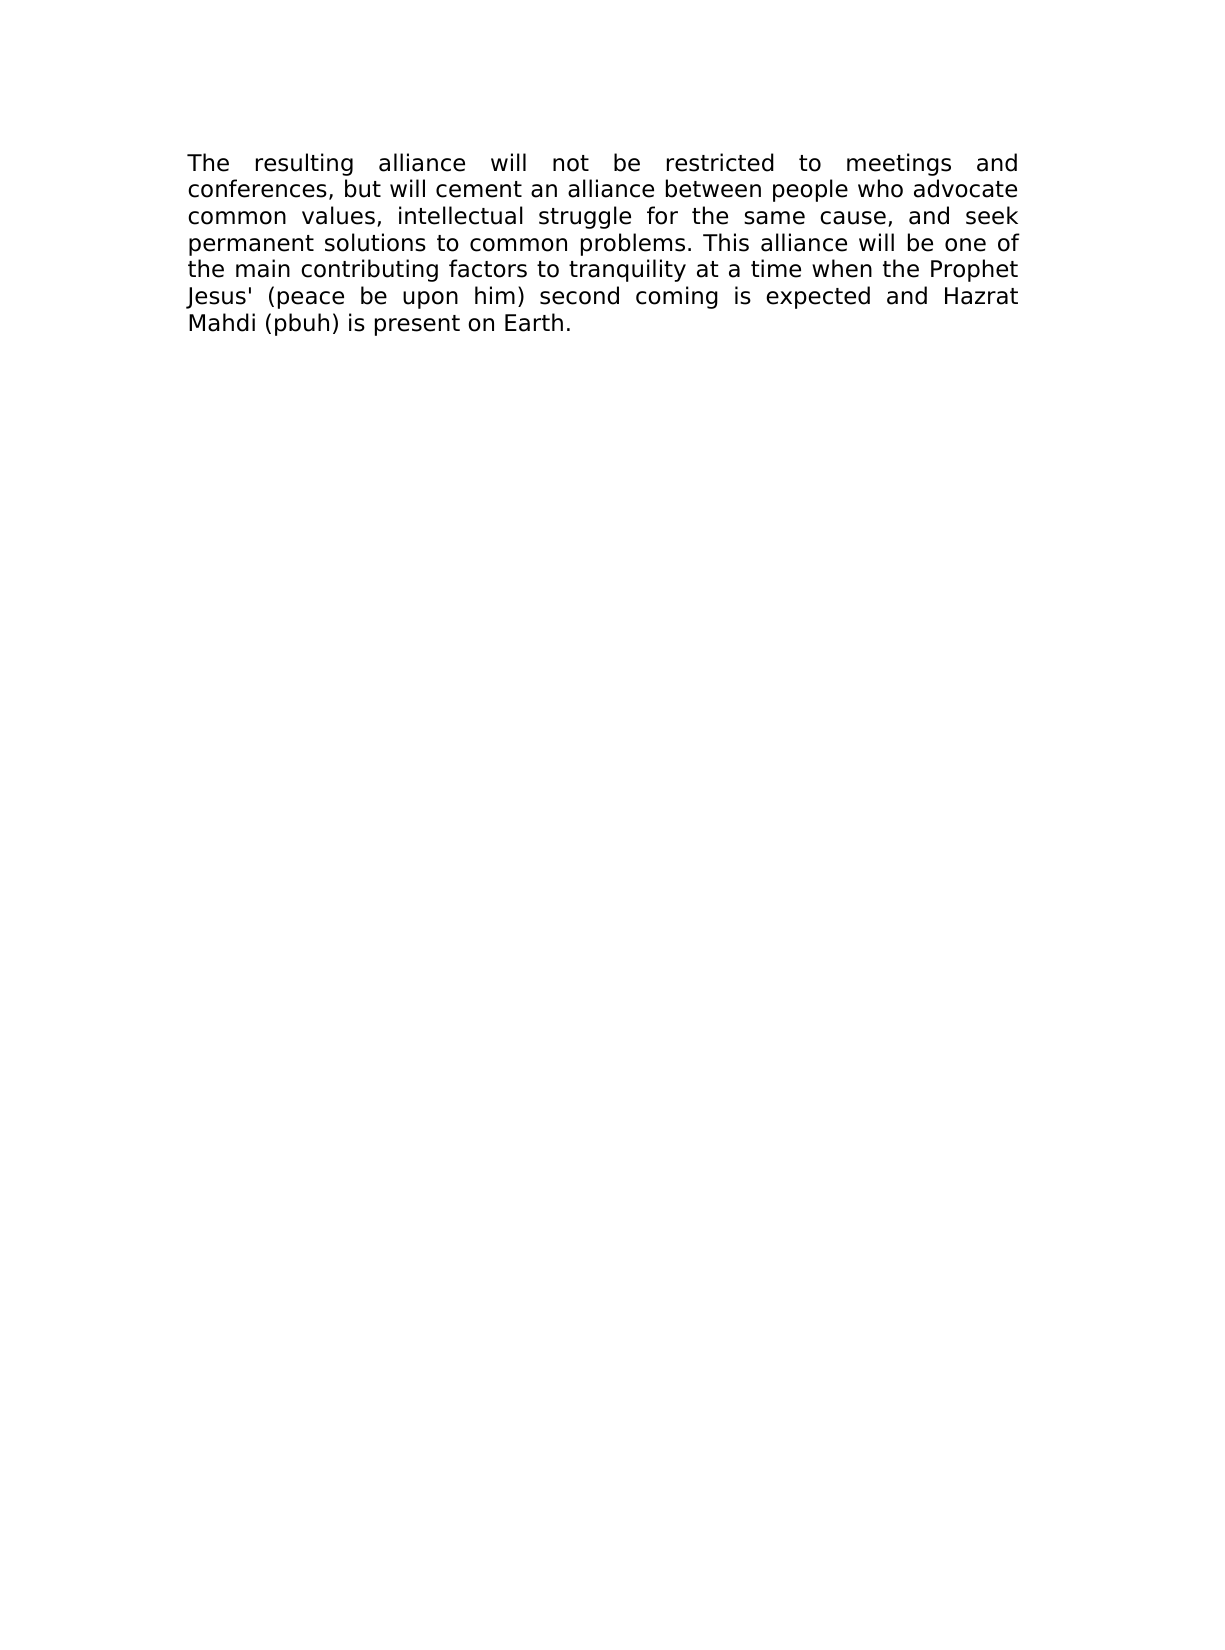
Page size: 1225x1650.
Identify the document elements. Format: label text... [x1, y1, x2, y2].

text The resulting alliance will not be restricted to meetings and conferences, but will cement an alliance between people who advocate common values, intellectual struggle for the same cause, and seek permanent solutions to common problems. This alliance will be one of the main contributing factors to tranquility at a time when the Prophet Jesus' (peace be upon him) second coming is expected and Hazrat Mahdi (pbuh) is present on Earth. [187, 150, 1020, 337]
